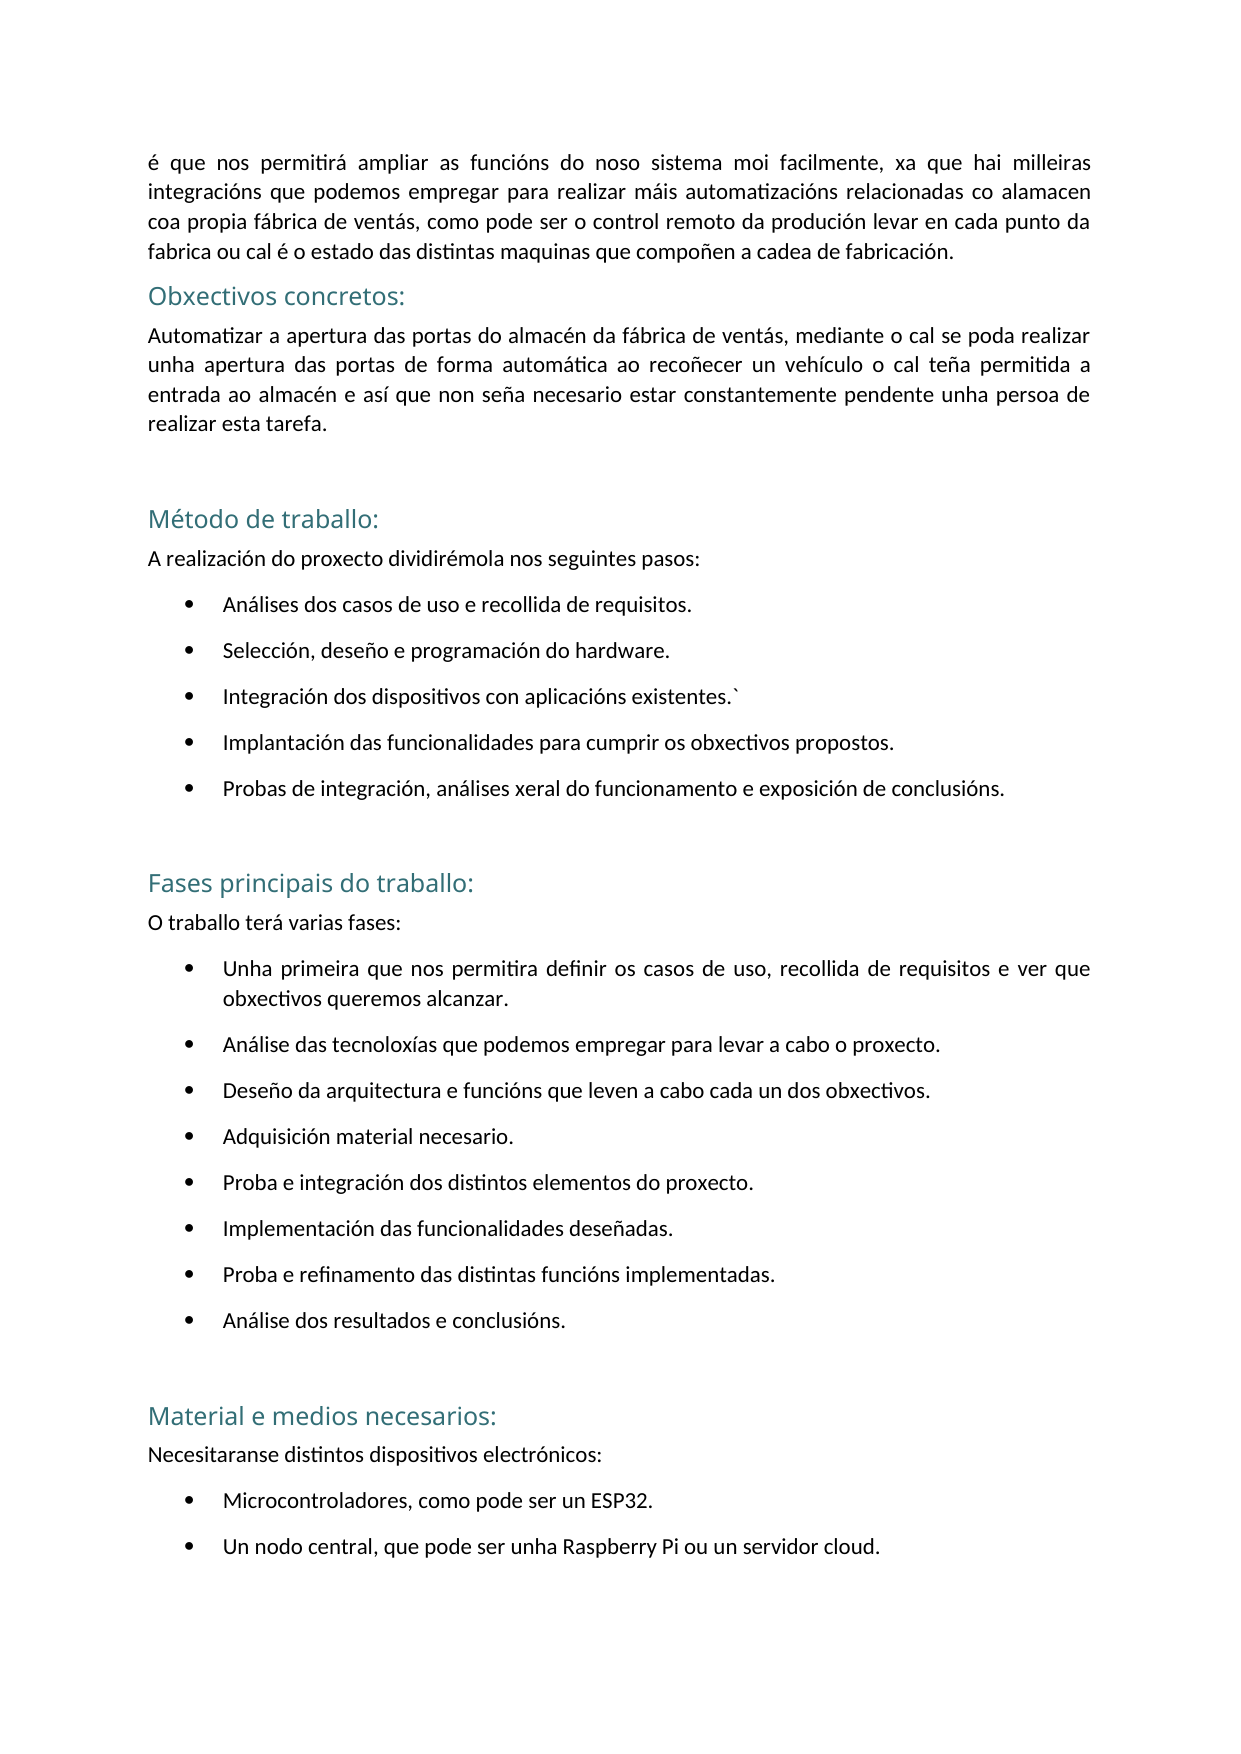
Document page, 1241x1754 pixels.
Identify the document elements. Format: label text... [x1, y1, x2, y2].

list Deseño da arquitectura e funcións que leven a cabo cada un dos obxectivos. [185, 1076, 1092, 1104]
list Integración dos dispositivos con aplicacións existentes.` [185, 682, 1092, 710]
list Implementación das funcionalidades deseñadas. [185, 1214, 1092, 1242]
text é que nos permitirá ampliar as funcións do noso sistema moi facilmente, xa que hai milleiras integracións que podemos empregar para realizar máis automatizacións relacionadas co alamacen coa propia fábrica de ventás, como pode ser o control remoto da produción levar en cada punto da fabrica ou cal é o estado das distintas maquinas que compoñen a cadea de fabricación. [148, 148, 1092, 265]
list Proba e integración dos distintos elementos do proxecto. [185, 1168, 1092, 1196]
list Microcontroladores, como pode ser un ESP32. [185, 1486, 1092, 1514]
list Un nodo central, que pode ser unha Raspberry Pi ou un servidor cloud. [185, 1532, 1092, 1561]
list Proba e refinamento das distintas funcións implementadas. [185, 1260, 1092, 1288]
list Unha primeira que nos permitira definir os casos de uso, recollida de requisitos e ver que obxectivos queremos alcanzar. [185, 954, 1092, 1012]
list Adquisición material necesario. [185, 1122, 1092, 1150]
list Selección, deseño e programación do hardware. [185, 636, 1092, 664]
text Material e medios necesarios: [148, 1398, 1092, 1432]
list Probas de integración, análises xeral do funcionamento e exposición de conclusións. [185, 774, 1092, 802]
list Automatizar a apertura das portas do almacén da fábrica de ventás, mediante o cal se poda realizar unha apertura das portas de forma automática ao recoñecer un vehículo o cal teña permitida a entrada ao almacén e así que non seña necesario estar constantemente pendente unha persoa de realizar esta tarefa. [148, 321, 1092, 437]
list Implantación das funcionalidades para cumprir os obxectivos propostos. [185, 728, 1092, 756]
list O traballo terá varias fases: [148, 908, 1092, 936]
text Método de traballo: [148, 501, 1092, 536]
list Análise das tecnoloxías que podemos empregar para levar a cabo o proxecto. [185, 1030, 1092, 1058]
text Fases principais do traballo: [148, 866, 1092, 900]
list Análise dos resultados e conclusións. [185, 1306, 1092, 1334]
list A realización do proxecto dividirémola nos seguintes pasos: [148, 544, 1092, 572]
text Obxectivos concretos: [148, 279, 1092, 313]
list Necesitaranse distintos dispositivos electrónicos: [148, 1440, 1092, 1468]
list Análises dos casos de uso e recollida de requisitos. [185, 590, 1092, 618]
